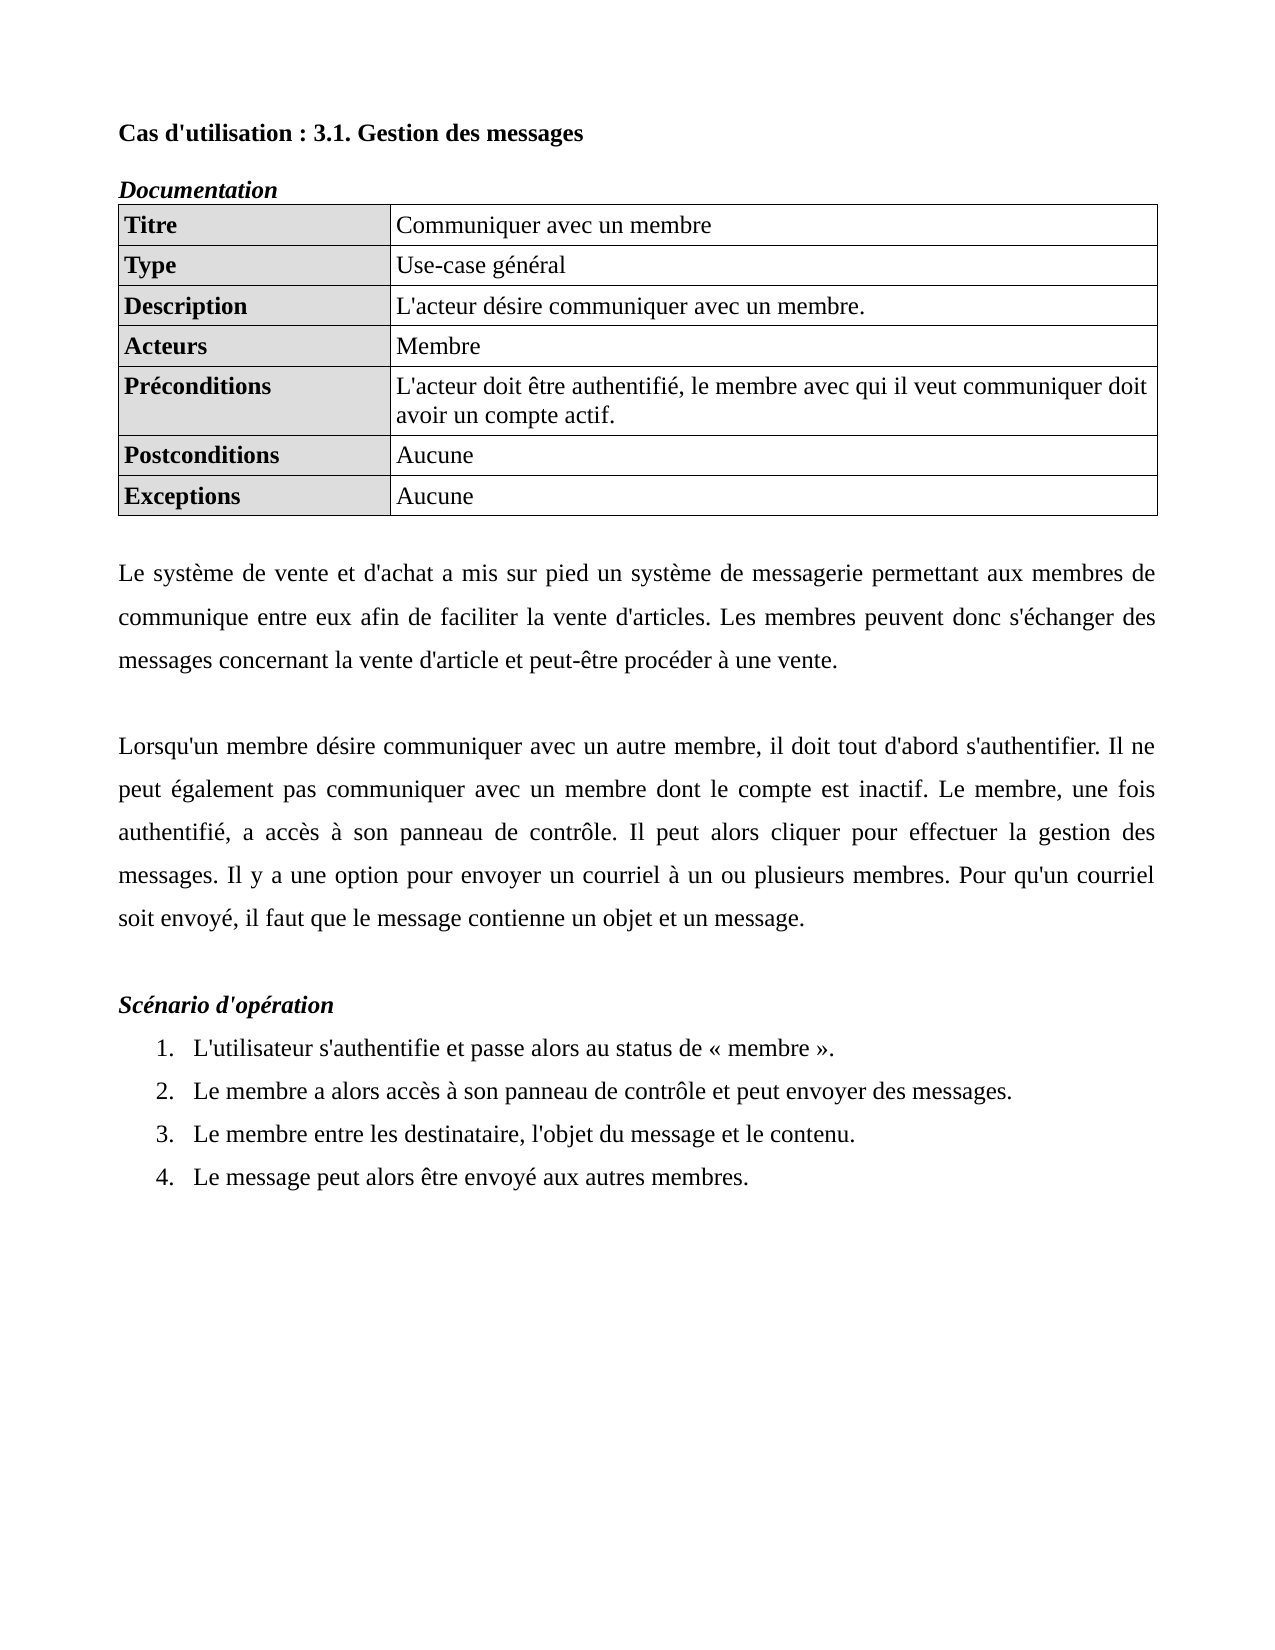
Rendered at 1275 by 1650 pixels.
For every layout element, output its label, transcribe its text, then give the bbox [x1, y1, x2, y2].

table_cell Use-case général [391, 246, 1157, 285]
table_cell Préconditions [119, 367, 390, 435]
table_cell Acteurs [119, 326, 390, 366]
list Le message peut alors être envoyé aux autres membres. [156, 1162, 1157, 1191]
text Cas d'utilisation : 3.1. Gestion des messages [118, 118, 1157, 147]
table_cell Description [119, 286, 390, 325]
text Scénario d'opération [118, 990, 1157, 1018]
table_cell L'acteur désire communiquer avec un membre. [391, 286, 1157, 325]
text Lorsqu'un membre désire communiquer avec un autre membre, il doit tout d'abord s'authentifier. Il ne peut également pas communiquer avec un membre dont le compte est inactif. Le membre, une fois authentifié, a accès à son panneau de contrôle. Il peut alors cliquer pour effectuer la gestion des messages. Il y a une option pour envoyer un courriel à un ou plusieurs membres. Pour qu'un courriel soit envoyé, il faut que le message contienne un objet et un message. [118, 731, 1157, 932]
list Le membre entre les destinataire, l'objet du message et le contenu. [156, 1119, 1157, 1148]
table_cell Membre [391, 326, 1157, 366]
table_cell Exceptions [119, 476, 390, 515]
table_header Titre [119, 205, 390, 245]
table_cell Aucune [391, 476, 1157, 515]
table_cell Type [119, 246, 390, 285]
table_cell L'acteur doit être authentifié, le membre avec qui il veut communiquer doit avoir un compte actif. [391, 367, 1157, 435]
text Documentation [118, 176, 1157, 204]
table_cell Postconditions [119, 436, 390, 475]
text Le système de vente et d'achat a mis sur pied un système de messagerie permettant aux membres de communique entre eux afin de faciliter la vente d'articles. Les membres peuvent donc s'échanger des messages concernant la vente d'article et peut-être procéder à une vente. [118, 558, 1157, 673]
table_cell Aucune [391, 436, 1157, 475]
table_header Communiquer avec un membre [391, 205, 1157, 245]
list L'utilisateur s'authentifie et passe alors au status de « membre ». [156, 1033, 1157, 1062]
list Le membre a alors accès à son panneau de contrôle et peut envoyer des messages. [156, 1076, 1157, 1105]
